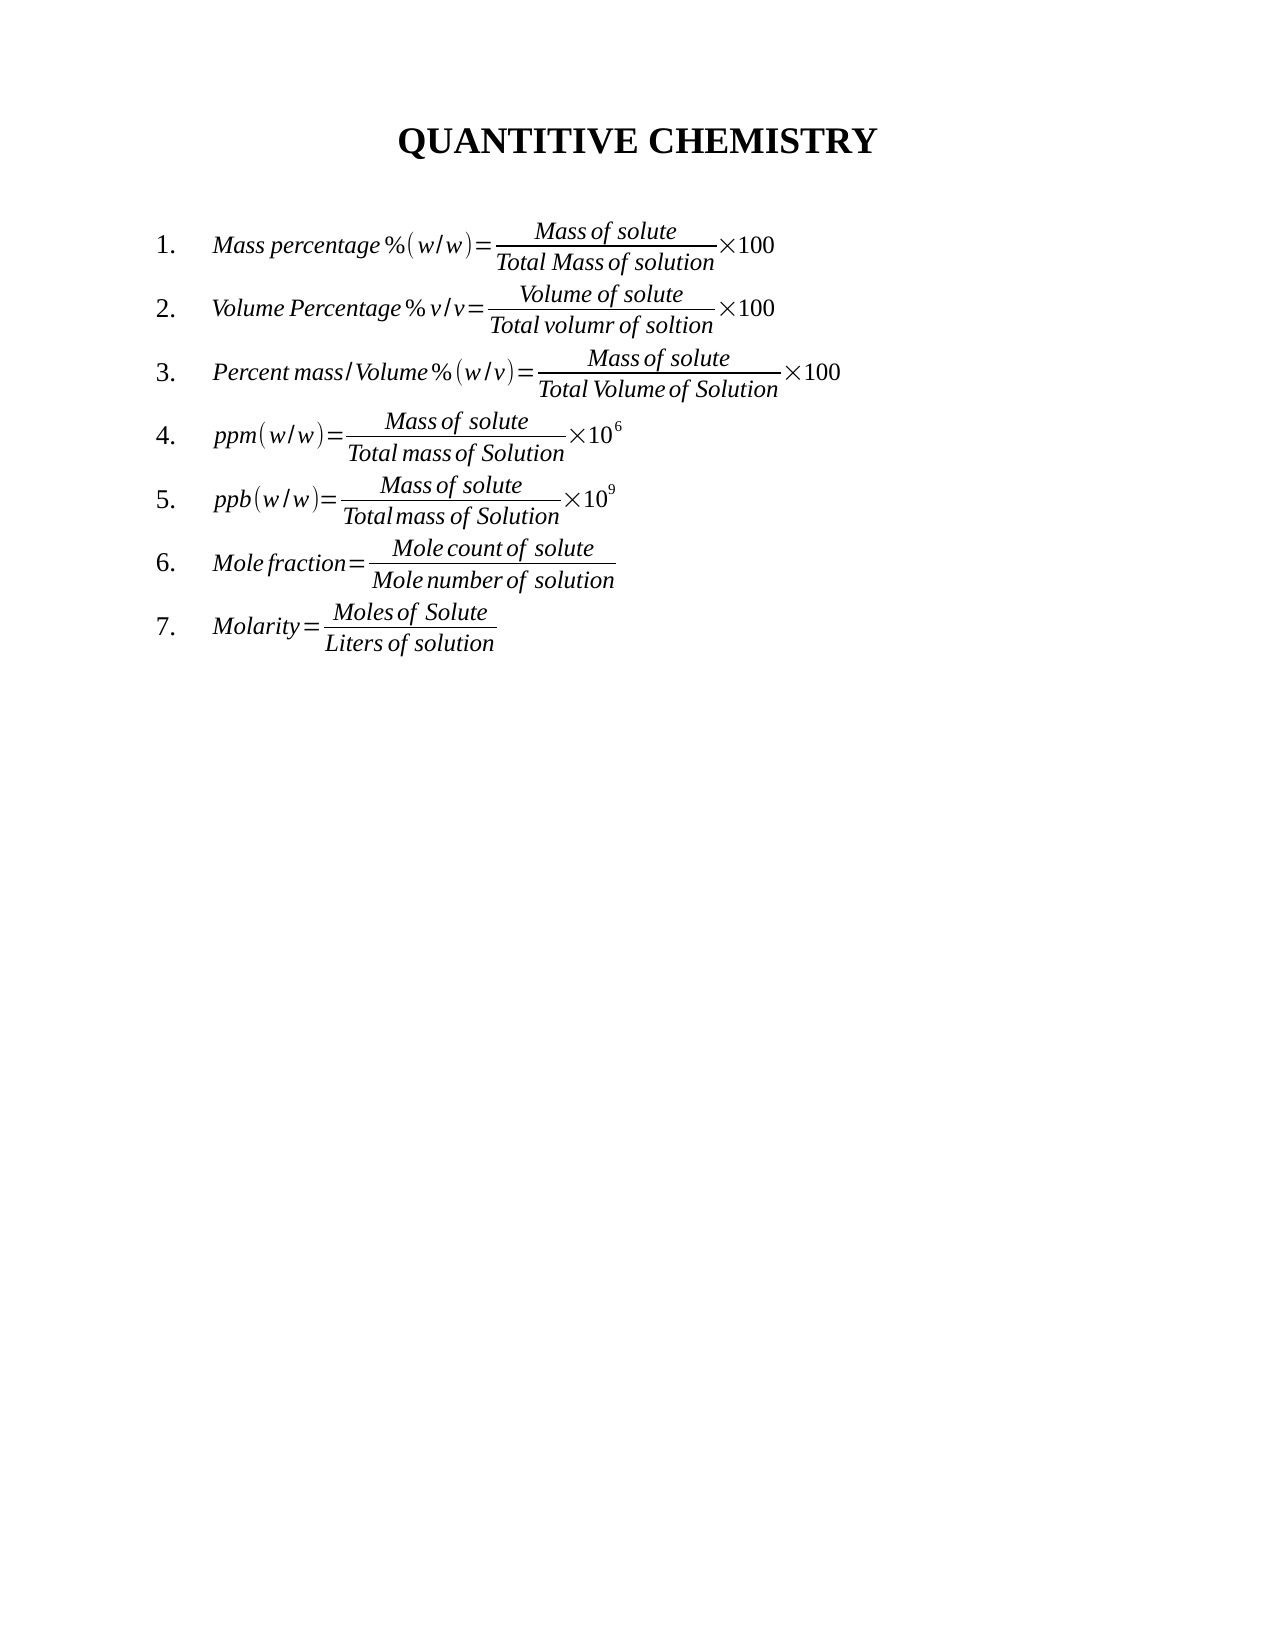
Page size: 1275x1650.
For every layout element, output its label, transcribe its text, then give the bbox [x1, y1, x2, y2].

text QUANTITIVE CHEMISTRY [118, 118, 1157, 161]
